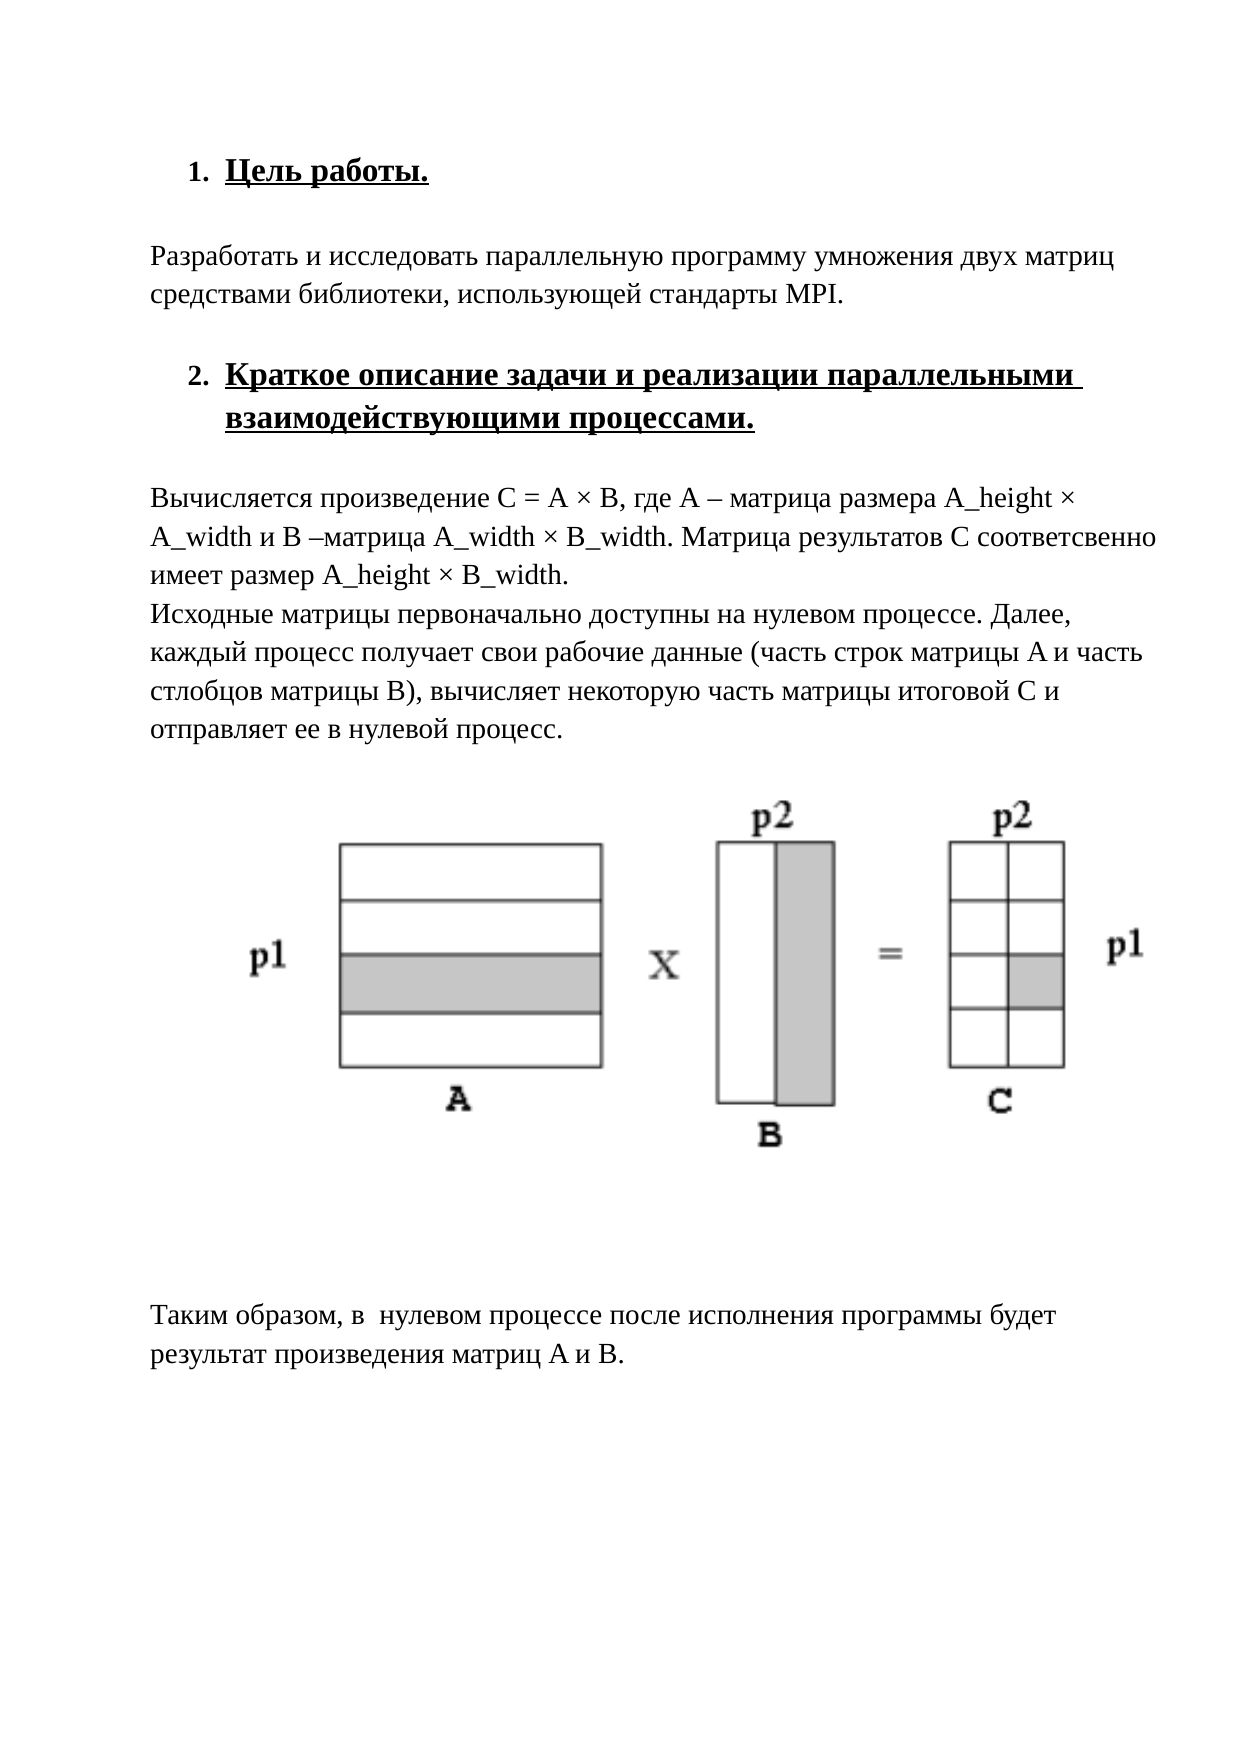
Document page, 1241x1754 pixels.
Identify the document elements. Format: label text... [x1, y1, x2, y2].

text Разработать и исследовать параллельную программу умножения двух матриц средствами библиотеки, использующей стандарты MPI. [150, 238, 1168, 310]
text Таким образом, в нулевом процессе после исполнения программы будет результат произведения матриц A и B. [150, 1297, 1168, 1369]
text Вычисляется произведение С = А × В, где А – матрица размера A_height × A_width и В –матрица A_width × B_width. Матрица результатов С соответсвенно имеет размер A_height × B_width. Исходные матрицы первоначально доступны на нулевом процессе. Далее, каждый процесс получает свои рабочие данные (часть строк матрицы A и часть стлобцов матрицы B), вычисляет некоторую часть матрицы итоговой C и отправляет ее в нулевой процесс. [150, 480, 1168, 745]
picture [168, 771, 1185, 1172]
list Цель работы. [187, 150, 1168, 188]
list Краткое описание задачи и реализации параллельными взаимодействующими процессами. [187, 354, 1168, 436]
